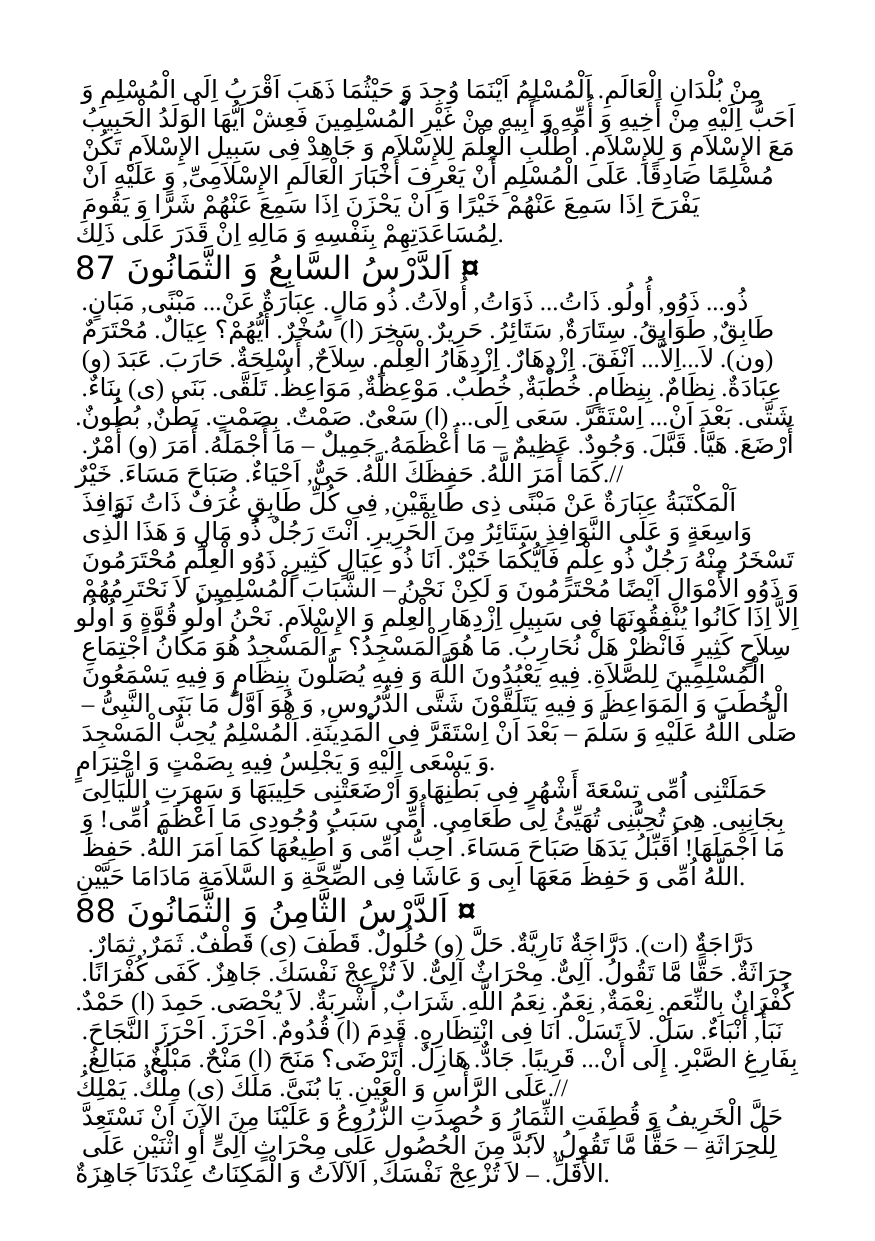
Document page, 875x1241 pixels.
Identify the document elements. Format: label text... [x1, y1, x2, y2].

text كَفَى كُفْرَانًا بِنِعَمِ اللَّهِ! مِنْ اَيْنَ طَعَامُكَ؟ وَ مِنْ اَيْنَ شَرَابُكَ؟ وَ مِنْ اَيْنَ لِبَاسُكَ؟ وَ مِنْ اَيْنَ صِحَّتُكَ؟ اَللَّهُ الَّذِى مَنَحَكَ كُلَّ هَذَا وَ غَيْرَهَا مِنْ نِعَمٍ لاَ تُحْصَى, فَعَلَيْكَ اَنْ تَحْمَدَهُ وَ تَشْكُرَهُ تَنْصُرَ دِينَهُ وَ تُجَاهِدَ فِى سَبِيلِهِ. [75, 937, 799, 1024]
text ذُو... ذَوُو, أُولُو. ذَاتُ... ذَوَاتُ, أُولاَتُ. ذُو مَالٍ. عِبَارَةٌ عَنْ... مَبْنًى, مَبَانٍ. طَابِقٌ, طَوَابِقُ. سِتَارَةٌ, سَتَائِرُ. حَرِيرٌ. سَخِرَ (ا) سُخْرٌ. أَيُّهُمْ؟ عِيَالٌ. مُحْتَرَمٌ (ون). لاَ...اِلاَّ... اَنْفَقَ. اِزْدِهَارٌ. اِزْدِهَارُ الْعِلْمِ. سِلاَحٌ, أَسْلِحَةٌ. حَارَبَ. عَبَدَ (و) عِبَادَةٌ. نِظَامٌ. بِنِظَامٍ. خُطْبَةٌ, خُطَبٌ. مَوْعِظَةٌ, مَوَاعِظُ. تَلَقَّى. بَنَى (ى) بِنَاءٌ. شَتَّى. بَعْدَ اَنْ... اِسْتَقَرَّ. سَعَى اِلَى... (ا) سَعْىٌ. صَمْتٌ. بِصَمْتٍ. بَطْنٌ, بُطُونٌ. أَرْضَعَ. هَيَّأَ. قَبَّلَ. وَجُودٌ. عَظِيمٌ – مَا أَعْظَمَهُ. جَمِيلٌ – مَا أَجْمَلَهُ. أَمَرَ (و) أَمْرٌ. كَمَا أَمَرَ اللَّهُ. حَفِظَكَ اللَّهُ. حَىٌّ, اَحْيَاءٌ. صَبَاحَ مَسَاءَ. خَيْرٌ.// [75, 75, 799, 247]
text بَلَغَنَا نَبَأُ نَجَاحِكَ فِى تَأْدِيَةِ الاِمْتِحَانَاتِ وَ لاَ تَسَلْ عَنْ فَرَحِنَا لَمَّا عَرَفْنَا الْخَبَرَ وَ اِنَّنَا جَمِيعًا لَفِى انْتِظَارِ قُدُومِكَ بِفَارِغِ الصَّبْرِ, وَ اِنَّا لَنُهَنِّئُكَ بِالنَّجَاحِ الَّذِى اَحْرَزْتَهُ وَ اِلَى اَنْ نَرَاكَ بَيْنَنَا قَرِيبًا. اَجَادٌّ اَنْتَ اَمْ هَازِلٌ؟ - بَلْ جَادٌّ. أَتَرْضَى أَنْ أُوَاصِلَ دِرَاسَتِى فِى الْمَعْهَدِ؟ - وَ لِمَ لاَ؟ - اِذًا فَعَلَيْكَ اَنْ تَمْنَحَنِى مَبْلَغًا مِنَ النُّقُودِ يَا أَبَتِ؟ - عَلَ الرَّأْسِ وَ الْعَيْنِ يَا بُنَىَّ. اِشْتَرَى اَبُونَا دَرَّاجَتَيْنِ: دَرَّاجَةً لِى وَ أُخْرَى ِلأَخِى, وَ اَبُونَا نَفْسُهُ يَمْلِكُ دَرَّاجَةً نَارِيَّةً. [75, 1024, 799, 1167]
text اَلْمَكْتَبَةُ عِبَارَةٌ عَنْ مَبْنًى ذِى طَابِقَيْنِ, فِى كُلِّ طَابِقٍ غُرَفٌ ذَاتُ نَوَافِذَ وَاسِعَةٍ وَ عَلَى النَّوَافِذِ سَتَائِرُ مِنَ الْحَرِيرِ. اَنْتَ رَجُلٌ ذُو مَالٍ وَ هَذَا الَّذِى تَسْخَرُ مِنْهُ رَجُلٌ ذُو عِلْمٍ فَاَيُّكُمَا خَيْرٌ. اَنَا ذُو عِيَالٍ كَثِيرٍ. ذَوُو الْعِلْمِ مُحْتَرَمُونَ وَ ذَوُو الأَمْوَالِ اَيْضًا مُحْتَرَمُونَ وَ لَكِنْ نَحْنُ – الشَّبَابَ الْمُسْلِمِينَ لاَ نَحْتَرِمُهُمْ اِلاَّ اِذَا كَانُوا يُنْفِقُونَهَا فِى سَبِيلِ اِزْدِهَارِ الْعِلْمِ وَ الإِسْلاَمِ. نَحْنُ اُولُو قُوَّةٍ وَ اُولُو سِلاَحٍ كَثِيرٍ فَانْظُرْ هَلْ نُحَارِبُ. مَا هُوَ الْمَسْجِدُ؟ - اَلْمَسْجِدُ هُوَ مَكَانُ اجْتِمَاعِ الْمُسْلِمِينَ لِلصَّلاَةِ. فِيهِ يَعْبُدُونَ اللَّهَ وَ فِيهِ يُصَلُّونَ بِنِظَامٍ وَ فِيهِ يَسْمَعُونَ الْخُطَبَ وَ الْمَوَاعِظَ وَ فِيهِ يَتَلَقَّوْنَ شَتَّى الدُّرُوسِ, وَ هُوَ اَوَّلُ مَا بَنَى النَّبِىُّ – صَلَّى اللَّهُ عَلَيْهِ وَ سَلَّمَ – بَعْدَ اَنْ اِسْتَقَرَّ فِى الْمَدِينَةِ. اَلْمُسْلِمُ يُحِبُّ الْمَسْجِدَ وَ يَسْعَى اِلَيْهِ وَ يَجْلِسُ فِيهِ بِصَمْتٍ وَ احْتِرَامٍ. [75, 247, 799, 535]
text دَرَّاجَةٌ (ات). دَرَّاجَةٌ نَارِيَّةٌ. حَلَّ (و) حُلُولٌ. قَطَفَ (ى) قَطْفٌ. ثَمَرٌ, ثِمَارٌ. حِرَاثَةٌ. حَقًّا مَّا تَقُولُ. آلِىٌّ. مِحْرَاثٌ آلِىٌّ. لاَ تُزْعِجْ نَفْسَكَ. جَاهِزٌ. كَفَى كُفْرَانًا. كُفْرَانٌ بِالنِّعَمِ. نِعْمَةٌ, نِعَمٌ. نِعَمُ اللَّهِ. شَرَابٌ, أَشْرِبَةٌ. لاَ يُحْصَى. حَمِدَ (ا) حَمْدٌ. نَبَأٌ, أَنْبَاءٌ. سَلْ. لاَ تَسَلْ. اَنَا فِى انْتِظَارِهِ. قَدِمَ (ا) قُدُومٌ. اَحْرَزَ. اَحْرَزَ النَّجَاحَ. بِفَارِغِ الصَّبْرِ. إِلَى أَنْ... قَرِيبًا. جَادٌّ. هَازِلٌ. أَتَرْضَى؟ مَنَحَ (ا) مَنْحٌ. مَبْلَغٌ, مَبَالِغُ. عَلَى الرَّأْسِ وَ الْعَيْنِ. يَا بُنَىَّ. مَلَكَ (ى) مِلْكٌ. يَمْلِكُ.// [75, 679, 799, 851]
text حَمَلَتْنِى اُمِّى تِسْعَةَ أَشْهُرٍ فِى بَطْنِهَا وَ اَرْضَعَتْنِى حَلِيبَهَا وَ سَهِرَتِ اللَّيَالِىَ بِجَانِبِى. هِىَ تُحِبُّنِى تُهَيِّئُ لِى طَعَامِى. أُمِّى سَبَبُ وُجُودِى مَا اَعْظَمَ اُمِّى! وَ مَا اَجْمَلَهَا! اُقَبِّلُ يَدَهَا صَبَاحَ مَسَاءَ. اُحِبُّ اُمِّى وَ اُطِيعُهَا كَمَا اَمَرَ اللَّهُ. حَفِظَ اللَّهُ اُمِّى وَ حَفِظَ مَعَهَا اَبِى وَ عَاشَا فِى الصِّحَّةِ وَ السَّلاَمَةِ مَادَامَا حَيَّيْنِ. [75, 535, 799, 650]
subtitle اَلدَّرْسُ الثَّامِنُ وَ الثَّمَانُونَ 88 ¤ [75, 650, 799, 679]
text حَلَّ الْخَرِيفُ وَ قُطِفَتِ الثِّمَارُ وَ حُصِدَتِ الزُّرُوعُ وَ عَلَيْنَا مِنَ الآنَ اَنْ نَسْتَعِدَّ لِلْحِرَاثَةِ – حَقًّا مَّا تَقُولُ, لاَبُدَّ مِنَ الْحُصُولِ عَلَى مِحْرَاثٍ آلِىٍّ أَوِ اثْنَيْنِ عَلَى الأَقَلِّ. – لاَ تُزْعِجْ نَفْسَكَ, اَلآلاَتُ وَ الْمَكِنَاتُ عِنْدَنَا جَاهِزَةٌ. [75, 851, 799, 937]
